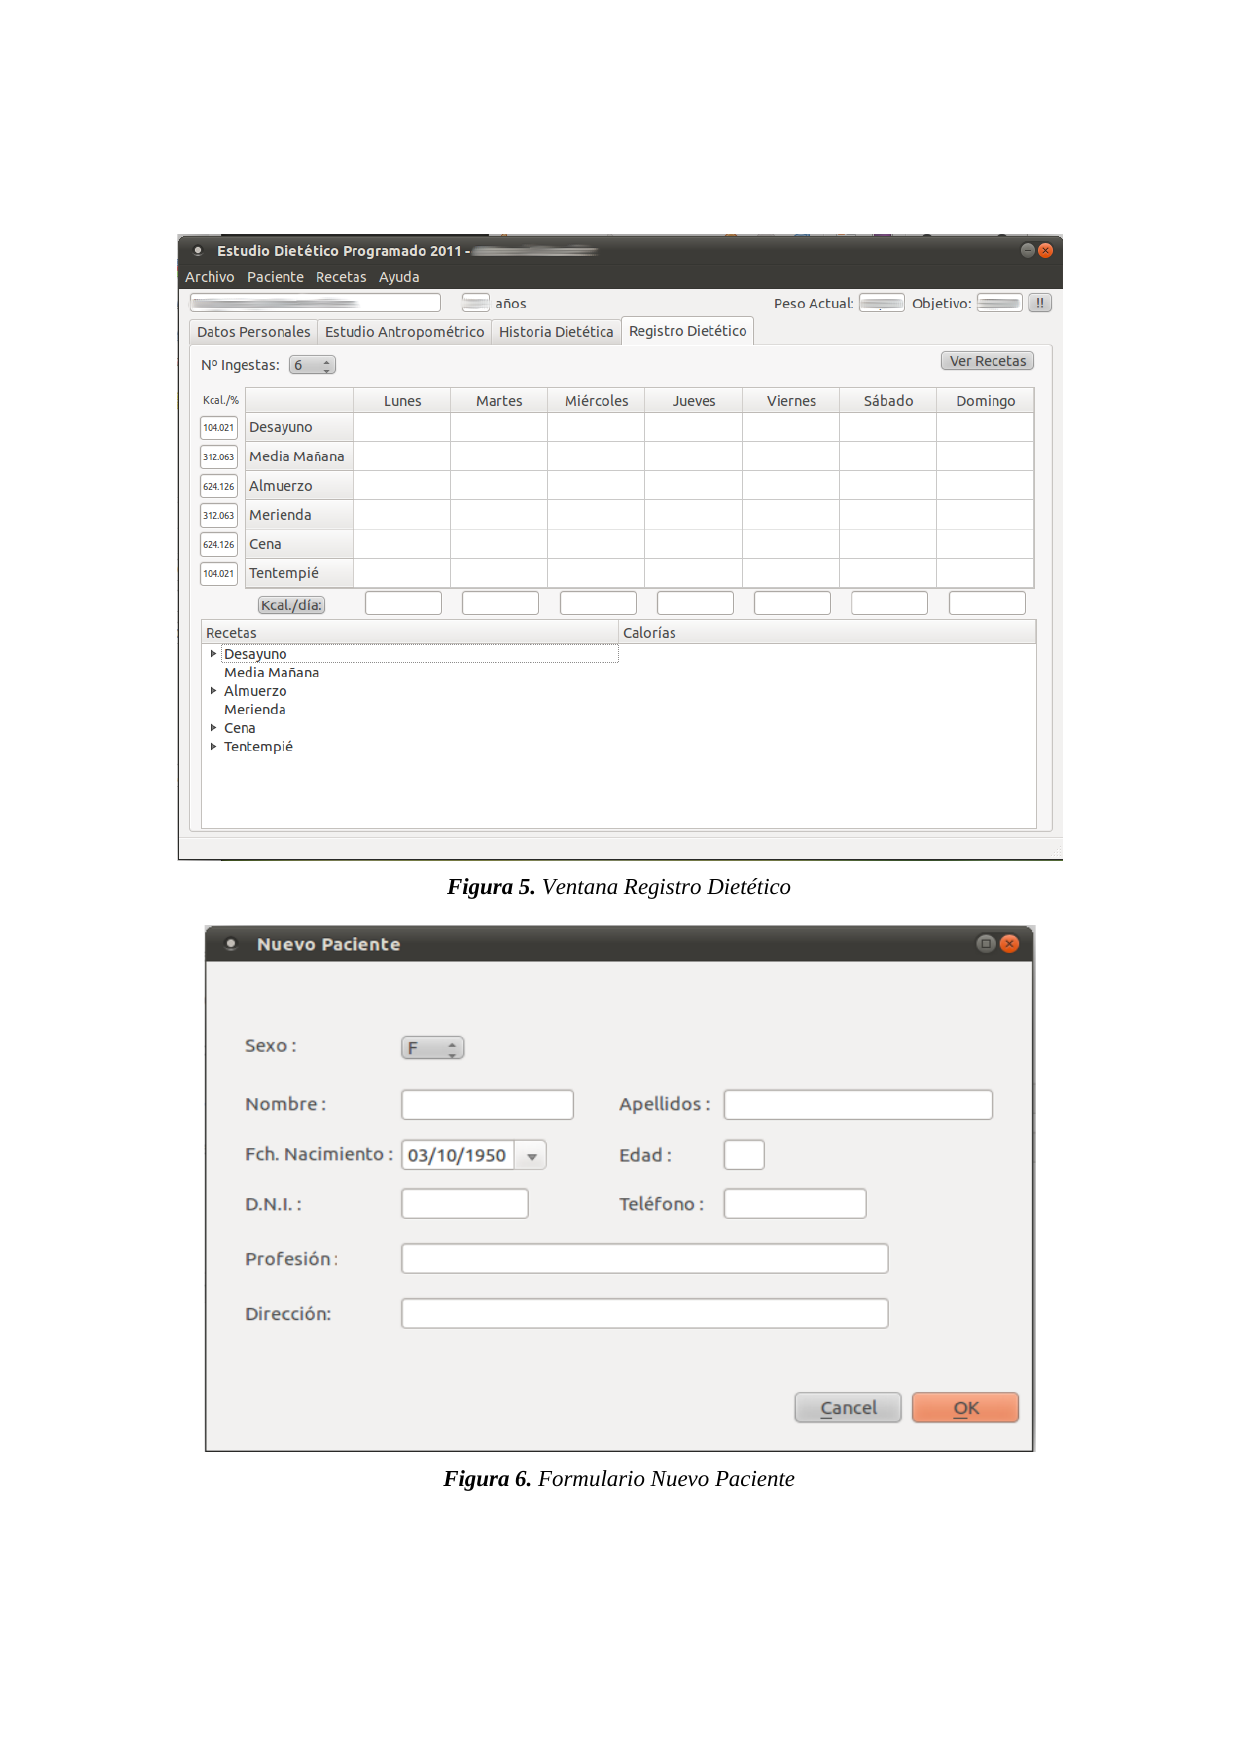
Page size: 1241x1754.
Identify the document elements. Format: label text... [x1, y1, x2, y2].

text Figura 5. Ventana Registro Dietético [177, 861, 1063, 899]
picture [204, 925, 1036, 1452]
text Figura 6. Formulario Nuevo Paciente [177, 925, 1063, 1491]
picture [177, 234, 1063, 861]
